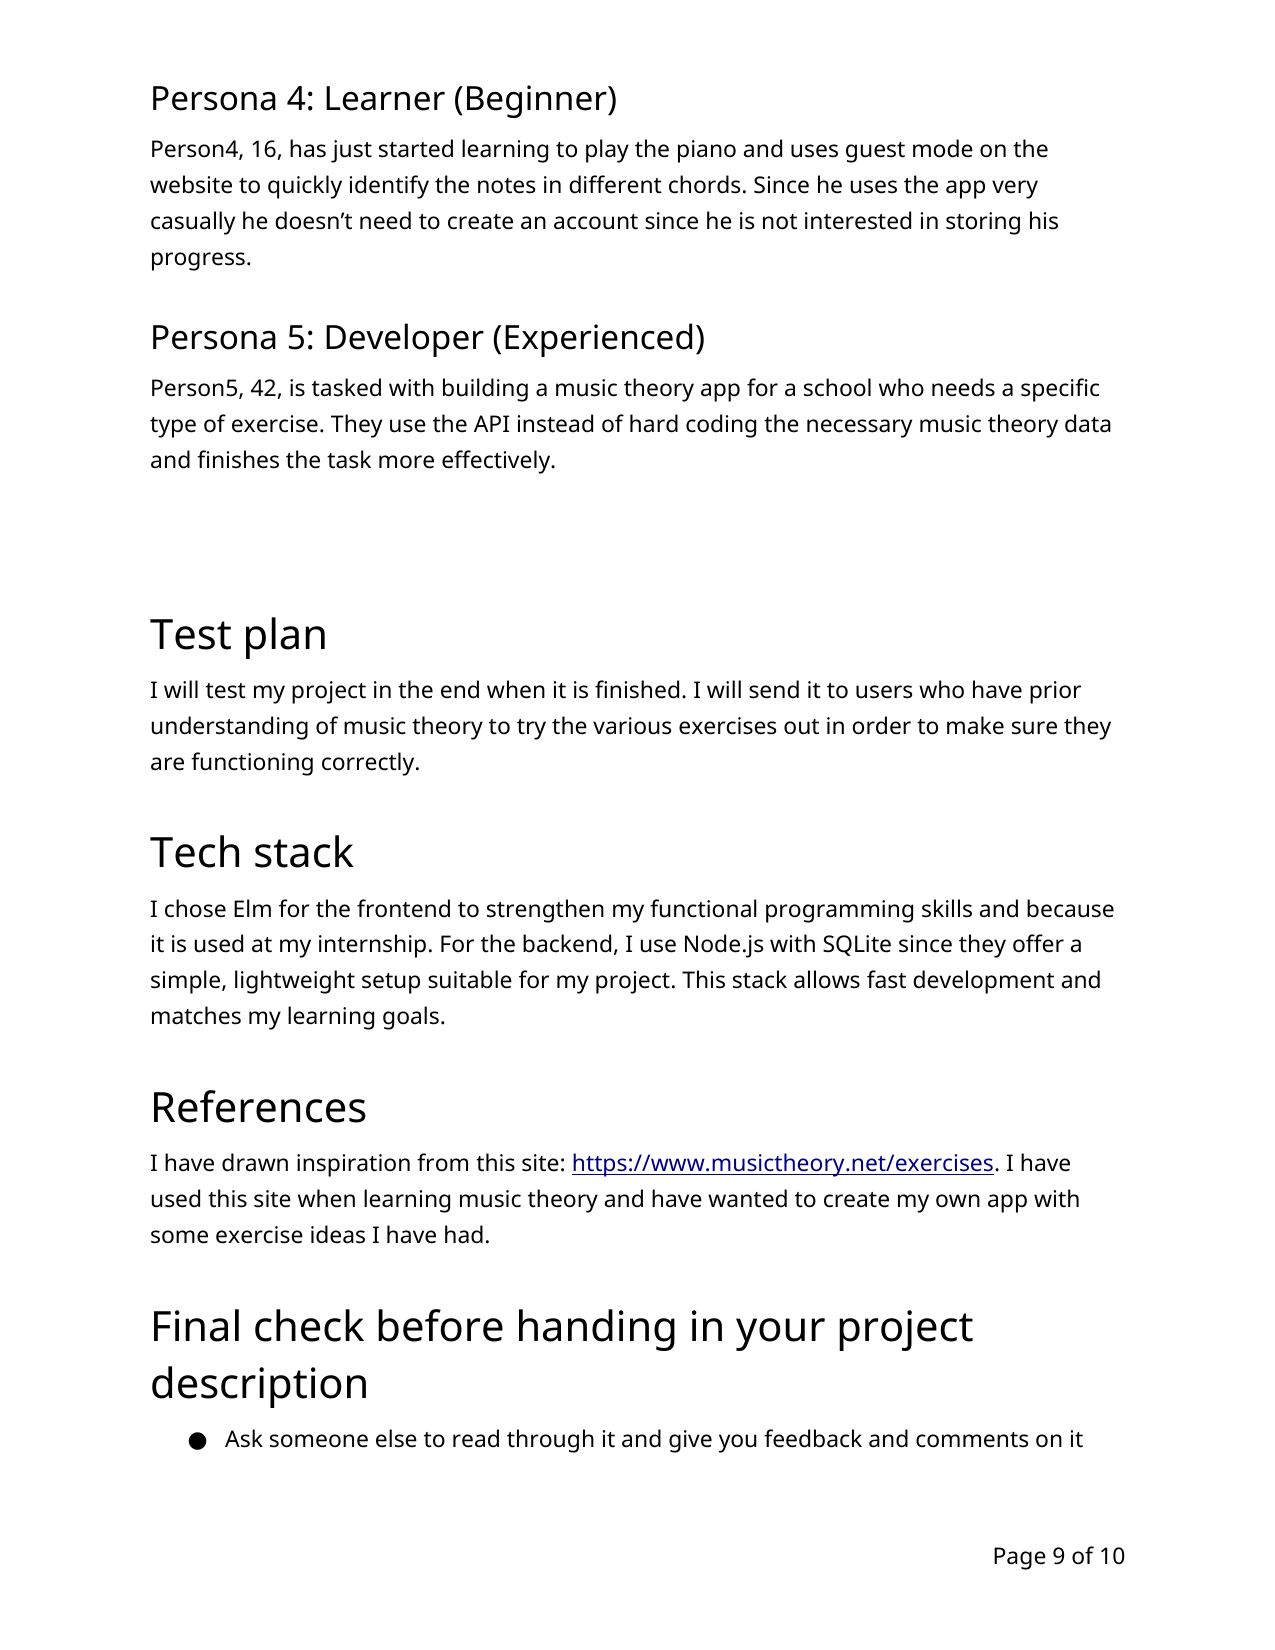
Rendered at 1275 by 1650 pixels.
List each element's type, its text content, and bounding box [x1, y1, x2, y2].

subtitle Persona 4: Learner (Beginner) [150, 75, 1125, 120]
text I have drawn inspiration from this site: https://www.musictheory.net/exercises. I have used this site when learning music theory and have wanted to create my own app with some exercise ideas I have had. [150, 1147, 1125, 1250]
list Ask someone else to read through it and give you feedback and comments on it [187, 1423, 1125, 1454]
subtitle Final check before handing in your project description [150, 1297, 1125, 1410]
subtitle References [150, 1078, 1125, 1135]
subtitle Tech stack [150, 823, 1125, 880]
text I chose Elm for the frontend to strengthen my functional programming skills and because it is used at my internship. For the backend, I use Node.js with SQLite since they offer a simple, lightweight setup suitable for my project. This stack allows fast development and matches my learning goals. [150, 892, 1125, 1032]
subtitle Test plan [150, 604, 1125, 661]
text I will test my project in the end when it is finished. I will send it to users who have prior understanding of music theory to try the various exercises out in order to make sure they are functioning correctly. [150, 674, 1125, 777]
text Person5, 42, is tasked with building a music theory app for a school who needs a specific type of exercise. They use the API instead of hard coding the necessary music theory data and finishes the task more effectively. [150, 372, 1125, 475]
subtitle Persona 5: Developer (Experienced) [150, 314, 1125, 359]
text Person4, 16, has just started learning to play the piano and uses guest mode on the website to quickly identify the notes in different chords. Since he uses the app very casually he doesn’t need to create an account since he is not interested in storing his progress. [150, 133, 1125, 272]
